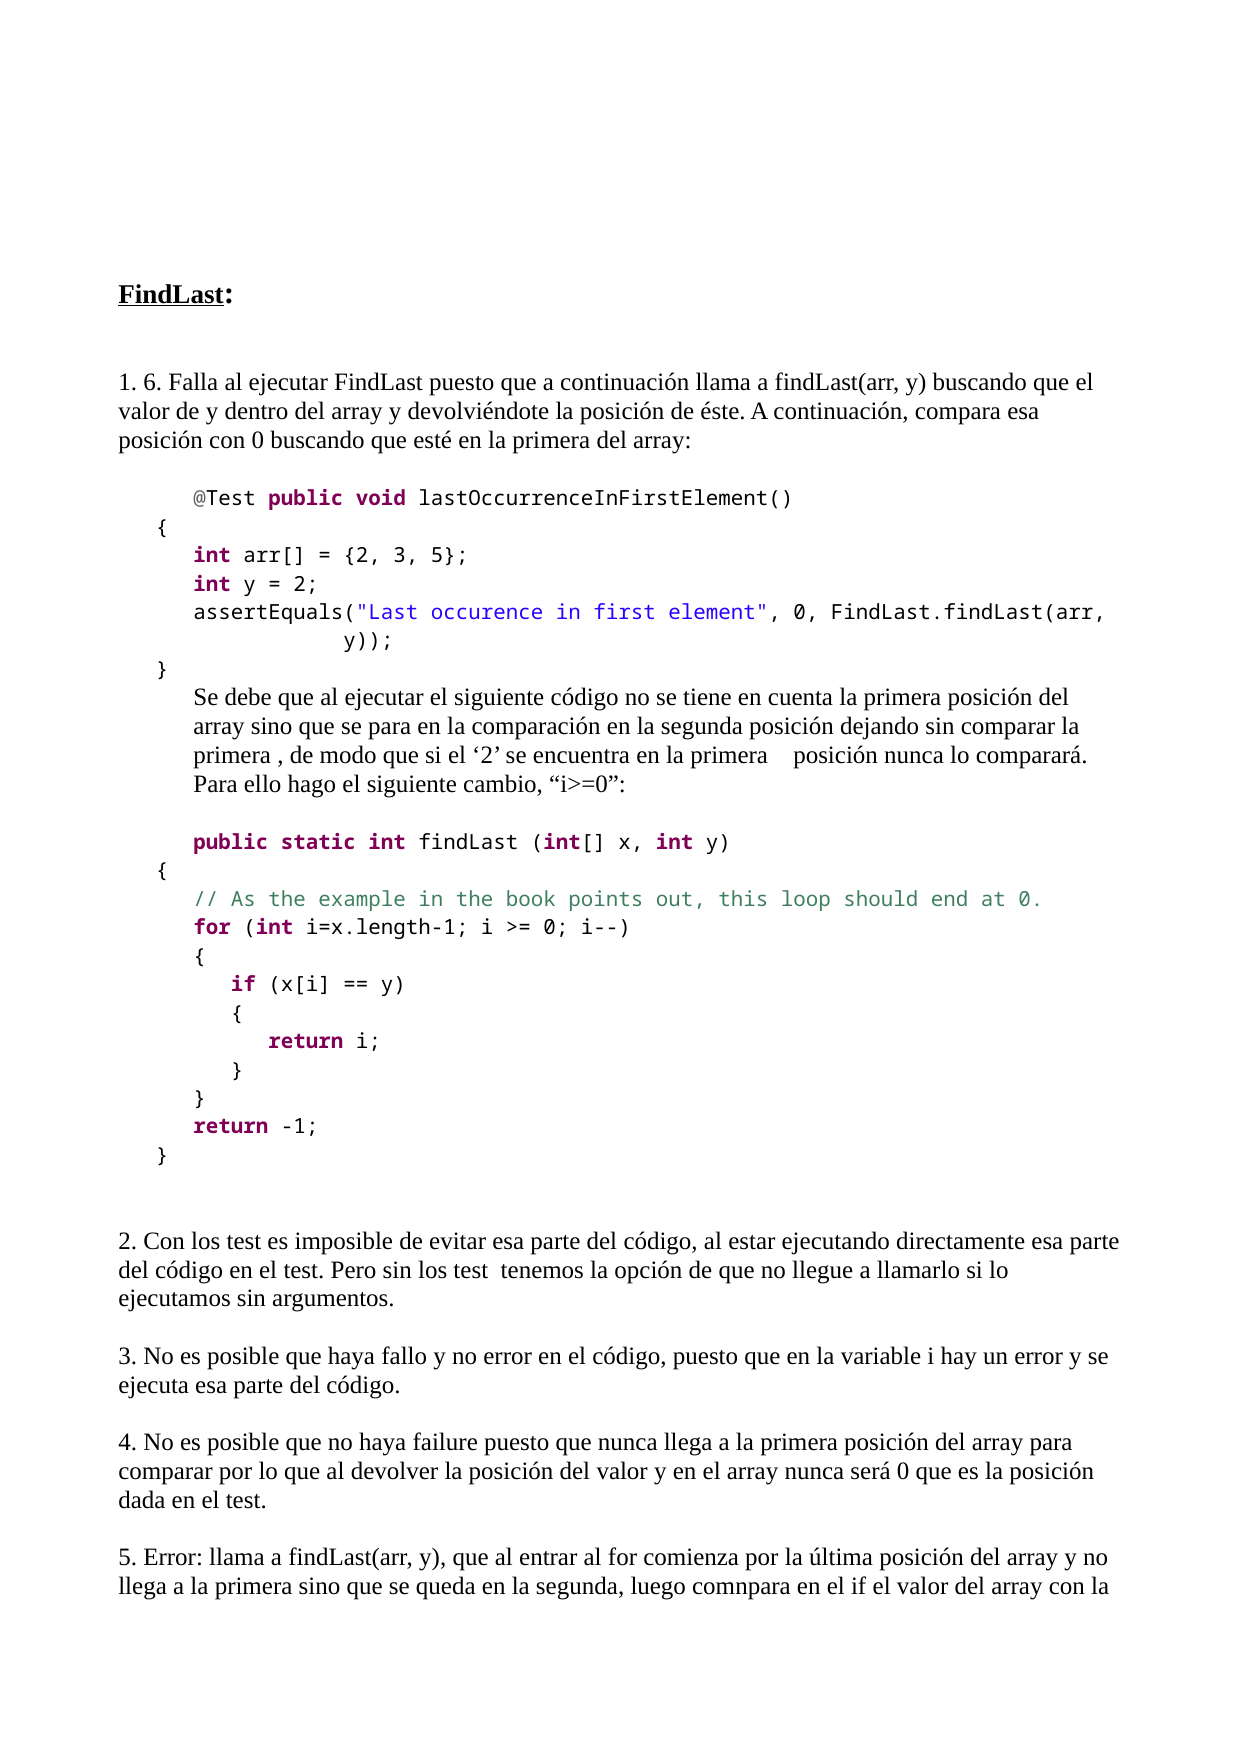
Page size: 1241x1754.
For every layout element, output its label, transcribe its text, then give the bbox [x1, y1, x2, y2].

text int arr[] = {2, 3, 5}; [118, 540, 1122, 569]
text 4. No es posible que no haya failure puesto que nunca llega a la primera posición del array para comparar por lo que al devolver la posición del valor y en el array nunca será 0 que es la posición dada en el test. [118, 1427, 1122, 1513]
text @Test public void lastOccurrenceInFirstElement() [118, 482, 1122, 512]
text } [118, 654, 1122, 682]
text } [118, 1055, 1122, 1083]
text assertEquals("Last occurence in first element", 0, FindLast.findLast(arr, y)); [118, 597, 1122, 654]
text // As the example in the book points out, this loop should end at 0. [118, 884, 1122, 912]
text 5. Error: llama a findLast(arr, y), que al entrar al for comienza por la última posición del array y no llega a la primera sino que se queda en la segunda, luego comnpara en el if el valor del array con la [118, 1542, 1122, 1600]
text { [118, 941, 1122, 969]
text for (int i=x.length-1; i >= 0; i--) [118, 912, 1122, 941]
text 3. No es posible que haya fallo y no error en el código, puesto que en la variable i hay un error y se ejecuta esa parte del código. [118, 1341, 1122, 1398]
text { [118, 512, 1122, 540]
text FindLast: [118, 274, 1122, 310]
text { [118, 998, 1122, 1026]
text 2. Con los test es imposible de evitar esa parte del código, al estar ejecutando directamente esa parte del código en el test. Pero sin los test tenemos la opción de que no llegue a llamarlo si lo ejecutamos sin argumentos. [118, 1226, 1122, 1312]
text return i; [118, 1026, 1122, 1055]
text } [118, 1083, 1122, 1112]
text 1. 6. Falla al ejecutar FindLast puesto que a continuación llama a findLast(arr, y) buscando que el valor de y dentro del array y devolviéndote la posición de éste. A continuación, compara esa posición con 0 buscando que esté en la primera del array: [118, 367, 1122, 453]
text Se debe que al ejecutar el siguiente código no se tiene en cuenta la primera posición del array sino que se para en la comparación en la segunda posición dejando sin comparar la primera , de modo que si el ‘2’ se encuentra en la primera posición nunca lo comparará. Para ello hago el siguiente cambio, “i>=0”: [118, 682, 1122, 797]
text int y = 2; [118, 569, 1122, 597]
text if (x[i] == y) [118, 969, 1122, 998]
text } [118, 1140, 1122, 1168]
text { [118, 856, 1122, 884]
text return -1; [118, 1112, 1122, 1140]
text public static int findLast (int[] x, int y) [118, 826, 1122, 856]
